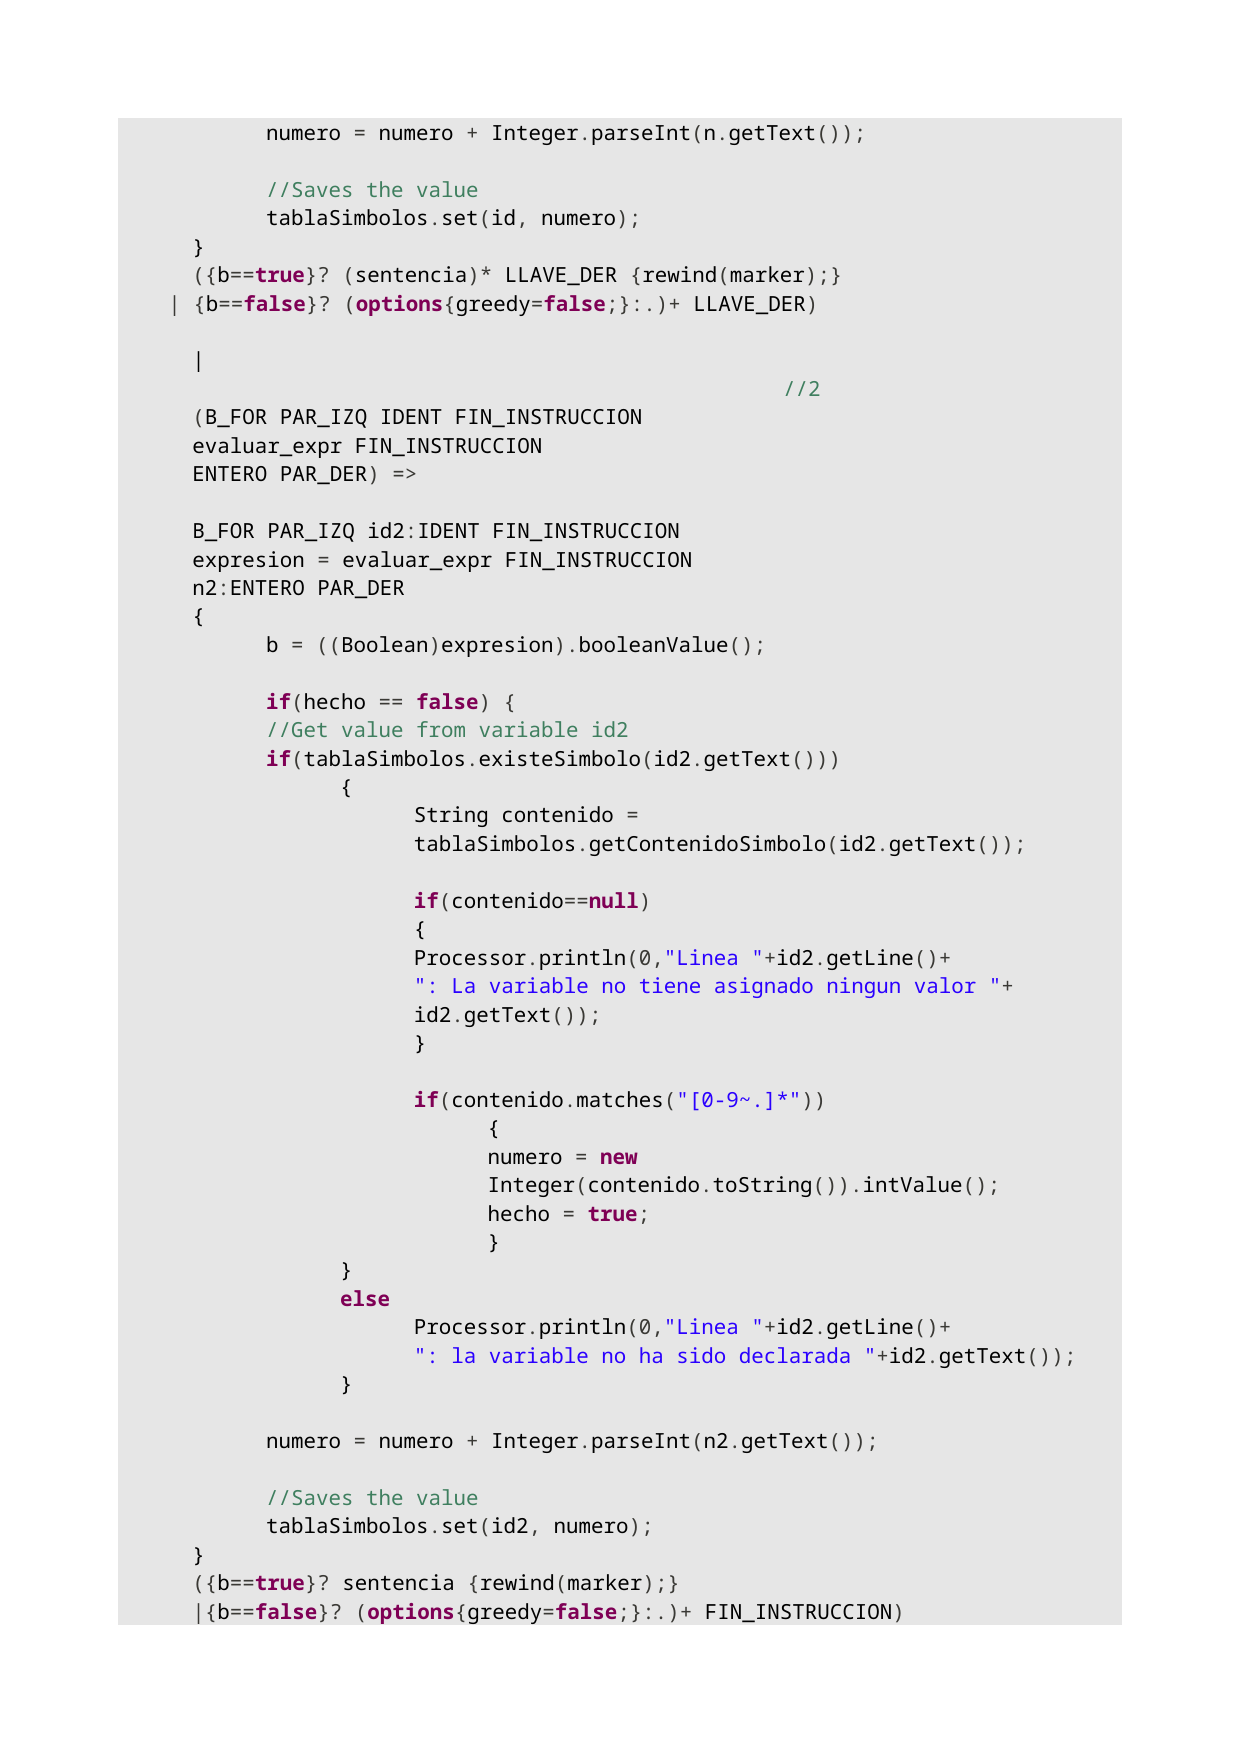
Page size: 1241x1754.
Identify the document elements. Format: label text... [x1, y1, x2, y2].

text id2.getText()); [118, 1000, 1122, 1028]
text tablaSimbolos.set(id, numero); [118, 203, 1122, 232]
text { [118, 772, 1122, 801]
text ({b==true}? sentencia {rewind(marker);} [118, 1568, 1122, 1597]
text Integer(contenido.toString()).intValue(); [118, 1170, 1122, 1199]
text numero = numero + Integer.parseInt(n2.getText()); [118, 1426, 1122, 1455]
text Processor.println(0,"Linea "+id2.getLine()+ [118, 1312, 1122, 1341]
text } [118, 1028, 1122, 1057]
text if(tablaSimbolos.existeSimbolo(id2.getText())) [118, 744, 1122, 772]
text evaluar_expr FIN_INSTRUCCION [118, 431, 1122, 459]
text //Get value from variable id2 [118, 715, 1122, 744]
text if(hecho == false) { [118, 687, 1122, 715]
text ": la variable no ha sido declarada "+id2.getText()); [118, 1341, 1122, 1369]
text //Saves the value [118, 1483, 1122, 1512]
text { [118, 602, 1122, 630]
text ": La variable no tiene asignado ningun valor "+ [118, 971, 1122, 1000]
text //Saves the value [118, 175, 1122, 203]
text } [118, 1227, 1122, 1256]
text n2:ENTERO PAR_DER [118, 573, 1122, 602]
text tablaSimbolos.getContenidoSimbolo(id2.getText()); [118, 829, 1122, 857]
text { [118, 914, 1122, 943]
text } [118, 1540, 1122, 1568]
text tablaSimbolos.set(id2, numero); [118, 1512, 1122, 1540]
text if(contenido.matches("[0-9~.]*")) [118, 1085, 1122, 1113]
text | {b==false}? (options{greedy=false;}:.)+ LLAVE_DER) [118, 289, 1122, 317]
text hecho = true; [118, 1199, 1122, 1227]
text | [118, 346, 1122, 374]
text numero = numero + Integer.parseInt(n.getText()); [118, 118, 1122, 147]
text b = ((Boolean)expresion).booleanValue(); [118, 630, 1122, 658]
text ({b==true}? (sentencia)* LLAVE_DER {rewind(marker);} [118, 260, 1122, 289]
text } [118, 232, 1122, 260]
text |{b==false}? (options{greedy=false;}:.)+ FIN_INSTRUCCION) [118, 1597, 1122, 1625]
text numero = new [118, 1142, 1122, 1170]
text (B_FOR PAR_IZQ IDENT FIN_INSTRUCCION [118, 402, 1122, 431]
text } [118, 1256, 1122, 1284]
text B_FOR PAR_IZQ id2:IDENT FIN_INSTRUCCION [118, 516, 1122, 545]
text expresion = evaluar_expr FIN_INSTRUCCION [118, 545, 1122, 573]
text if(contenido==null) [118, 886, 1122, 914]
text Processor.println(0,"Linea "+id2.getLine()+ [118, 943, 1122, 971]
text ENTERO PAR_DER) => [118, 459, 1122, 488]
text { [118, 1113, 1122, 1142]
text //2 [118, 374, 1122, 402]
text String contenido = [118, 801, 1122, 829]
text else [118, 1284, 1122, 1312]
text } [118, 1369, 1122, 1398]
